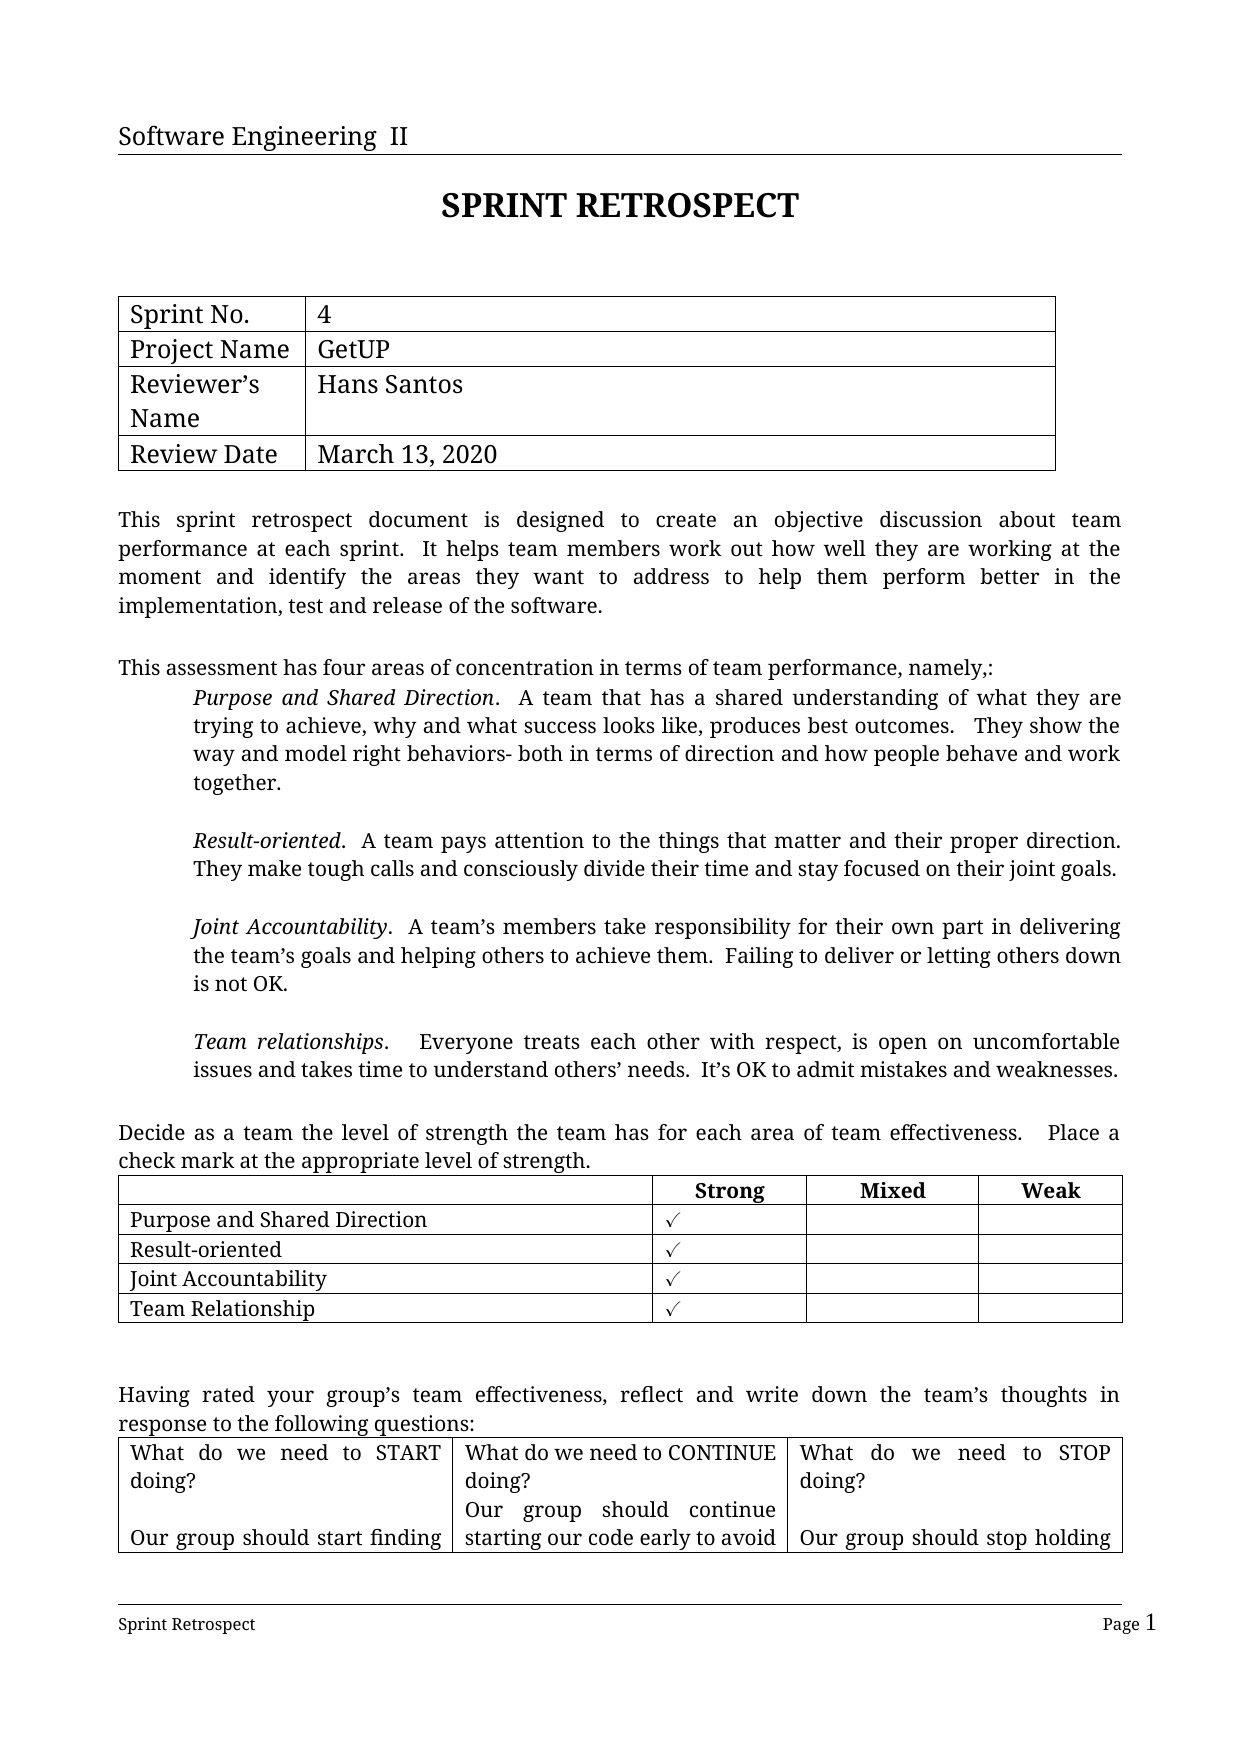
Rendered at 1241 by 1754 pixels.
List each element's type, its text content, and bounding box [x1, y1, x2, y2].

text This assessment has four areas of concentration in terms of team performance, namely,: [118, 653, 1122, 682]
table_cell Purpose and Shared Direction [119, 1205, 652, 1234]
table_cell [807, 1235, 978, 1263]
table_cell Hans Santos [306, 367, 1055, 435]
table_cell Joint Accountability [119, 1264, 652, 1293]
table_header [119, 1176, 652, 1204]
table_cell [979, 1235, 1122, 1263]
table_header Strong [653, 1176, 806, 1204]
table_cell [979, 1205, 1122, 1234]
table_cell ✓ [653, 1205, 806, 1234]
table_cell [807, 1264, 978, 1293]
list Joint Accountability. A team’s members take responsibility for their own part in delivering the team’s goals and helping others to achieve them. Failing to deliver or letting others down is not OK. [156, 911, 1122, 998]
text SPRINT RETROSPECT [118, 182, 1122, 228]
table_header Weak [979, 1176, 1122, 1204]
table_header Sprint No. [119, 297, 305, 331]
table_cell March 13, 2020 [306, 436, 1055, 470]
table_cell [979, 1264, 1122, 1293]
table_cell ✓ [653, 1235, 806, 1263]
table_cell GetUP [306, 332, 1055, 366]
list Result-oriented. A team pays attention to the things that matter and their proper direction. They make tough calls and consciously divide their time and stay focused on their joint goals. [156, 825, 1122, 883]
table_cell ✓ [653, 1294, 806, 1322]
table_cell Team Relationship [119, 1294, 652, 1322]
table_cell [807, 1294, 978, 1322]
table_header Mixed [807, 1176, 978, 1204]
text Having rated your group’s team effectiveness, reflect and write down the team’s thoughts in response to the following questions: [118, 1380, 1122, 1437]
text Decide as a team the level of strength the team has for each area of team effectiveness. Place a check mark at the appropriate level of strength. [118, 1118, 1122, 1175]
table_header 4 [306, 297, 1055, 331]
table_cell Review Date [119, 436, 305, 470]
table_cell ✓ [653, 1264, 806, 1293]
table_cell [979, 1294, 1122, 1322]
text This sprint retrospect document is designed to create an objective discussion about team performance at each sprint. It helps team members work out how well they are working at the moment and identify the areas they want to address to help them perform better in the implementation, test and release of the software. [118, 505, 1122, 619]
table_cell Result-oriented [119, 1235, 652, 1263]
table_cell Project Name [119, 332, 305, 366]
list Purpose and Shared Direction. A team that has a shared understanding of what they are trying to achieve, why and what success looks like, produces best outcomes. They show the way and model right behaviors- both in terms of direction and how people behave and work together. [156, 682, 1122, 796]
table_header What do we need to STOP doing? Our group should stop holding [788, 1438, 1122, 1552]
list Team relationships. Everyone treats each other with respect, is open on uncomfortable issues and takes time to understand others’ needs. It’s OK to admit mistakes and weaknesses. [156, 1026, 1122, 1084]
table_header What do we need to CONTINUE doing? Our group should continue starting our code early to avoid [453, 1438, 787, 1552]
table_cell Reviewer’s Name [119, 367, 305, 435]
table_cell [807, 1205, 978, 1234]
table_header What do we need to START doing? Our group should start finding [119, 1438, 452, 1552]
